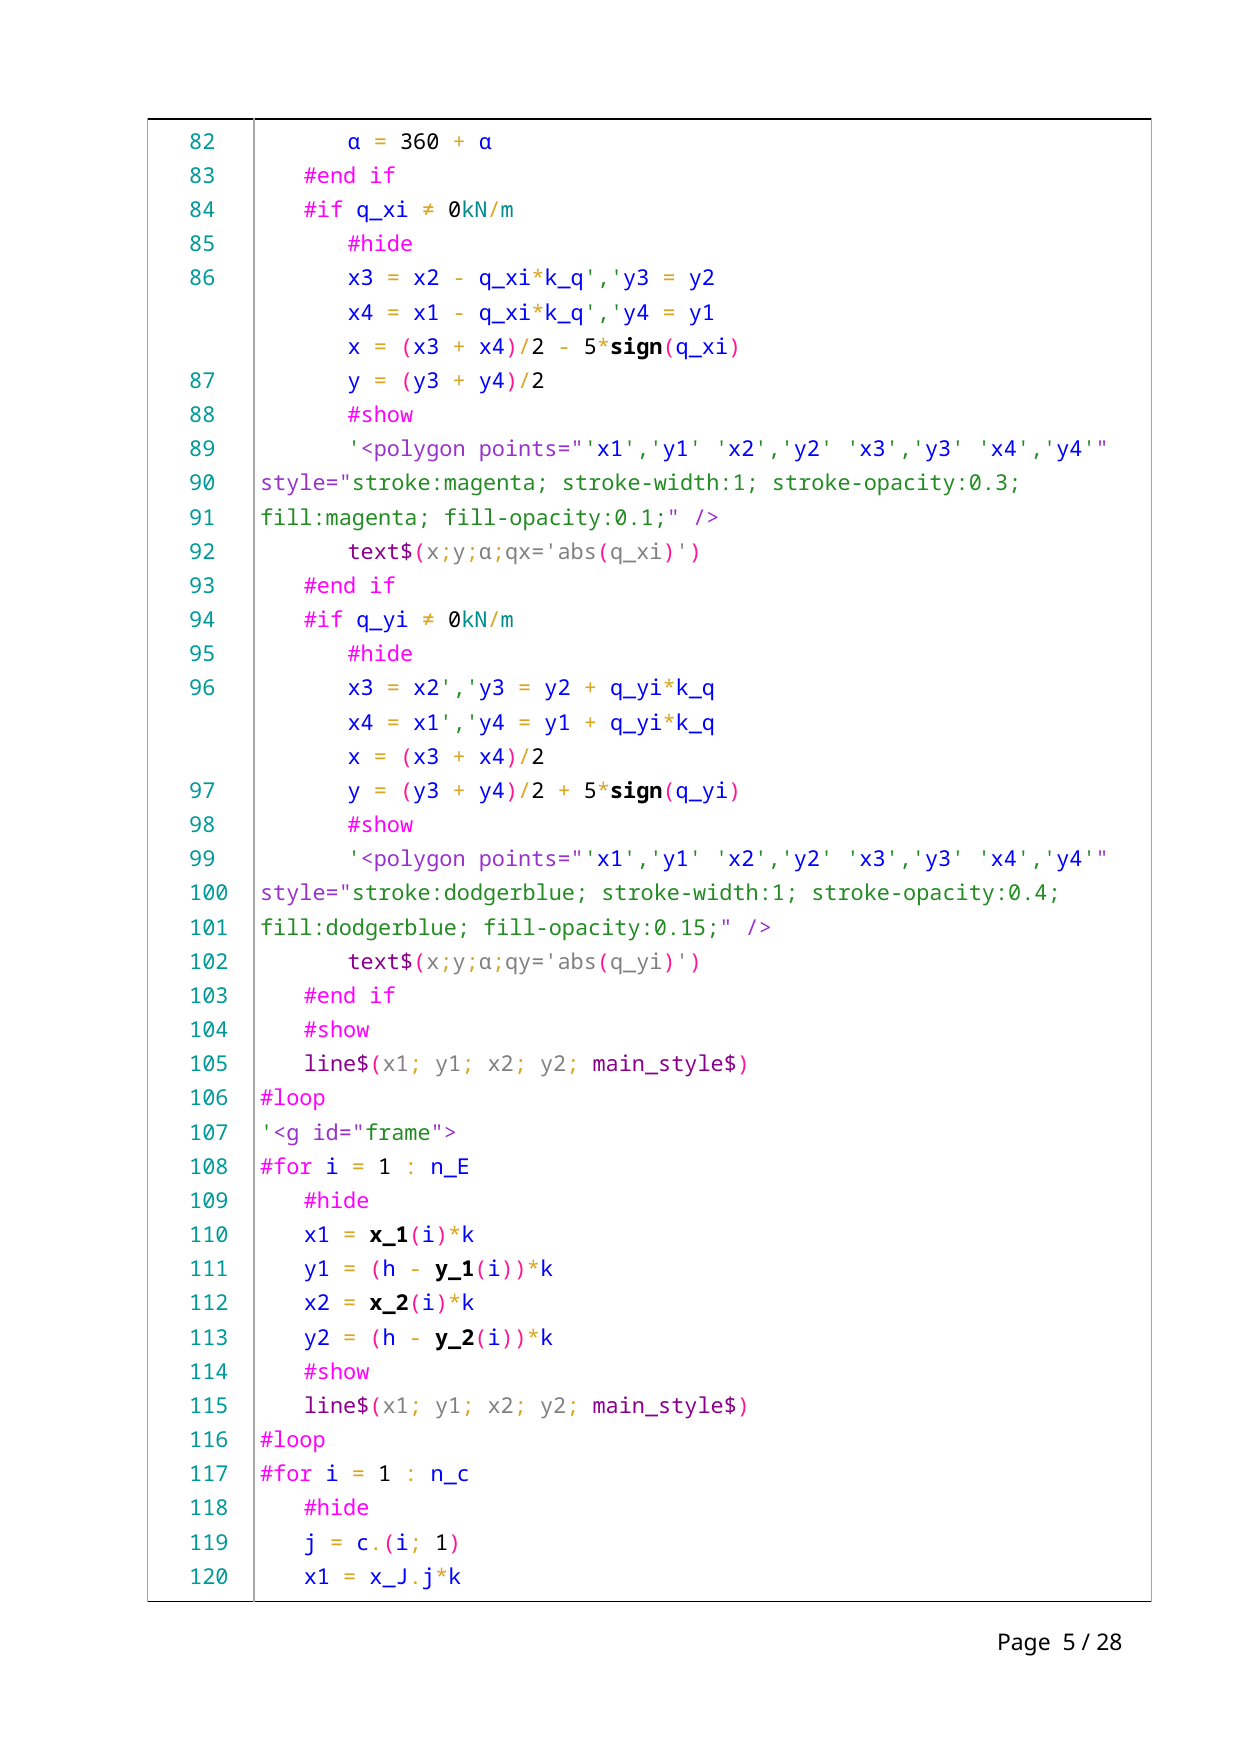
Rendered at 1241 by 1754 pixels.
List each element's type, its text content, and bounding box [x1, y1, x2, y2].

table_header α = 360 + α #end if #if q_xi ≠ 0kN/m #hide x3 = x2 - q_xi*k_q','y3 = y2 x4 = x1 - q_xi*k_q','y4 = y1 x = (x3 + x4)/2 - 5*sign(q_xi) y = (y3 + y4)/2 #show '<polygon points="'x1','y1' 'x2','y2' 'x3','y3' 'x4','y4'" style="stroke:magenta; stroke-width:1; stroke-opacity:0.3; fill:magenta; fill-opacity:0.1;" /> text$(x;y;α;qx='abs(q_xi)') #end if #if q_yi ≠ 0kN/m #hide x3 = x2','y3 = y2 + q_yi*k_q x4 = x1','y4 = y1 + q_yi*k_q x = (x3 + x4)/2 y = (y3 + y4)/2 + 5*sign(q_yi) #show '<polygon points="'x1','y1' 'x2','y2' 'x3','y3' 'x4','y4'" style="stroke:dodgerblue; stroke-width:1; stroke-opacity:0.4; fill:dodgerblue; fill-opacity:0.15;" /> text$(x;y;α;qy='abs(q_yi)') #end if #show line$(x1; y1; x2; y2; main_style$) #loop '<g id="frame"> #for i = 1 : n_E #hide x1 = x_1(i)*k y1 = (h - y_1(i))*k x2 = x_2(i)*k y2 = (h - y_2(i))*k #show line$(x1; y1; x2; y2; main_style$) #loop #for i = 1 : n_c #hide j = c.(i; 1) x1 = x_J.j*k [255, 120, 1151, 1601]
table_header 82 83 84 85 86 87 88 89 90 91 92 93 94 95 96 97 98 99 100 101 102 103 104 105 106 107 108 109 110 111 112 113 114 115 116 117 118 119 120 [148, 120, 253, 1601]
